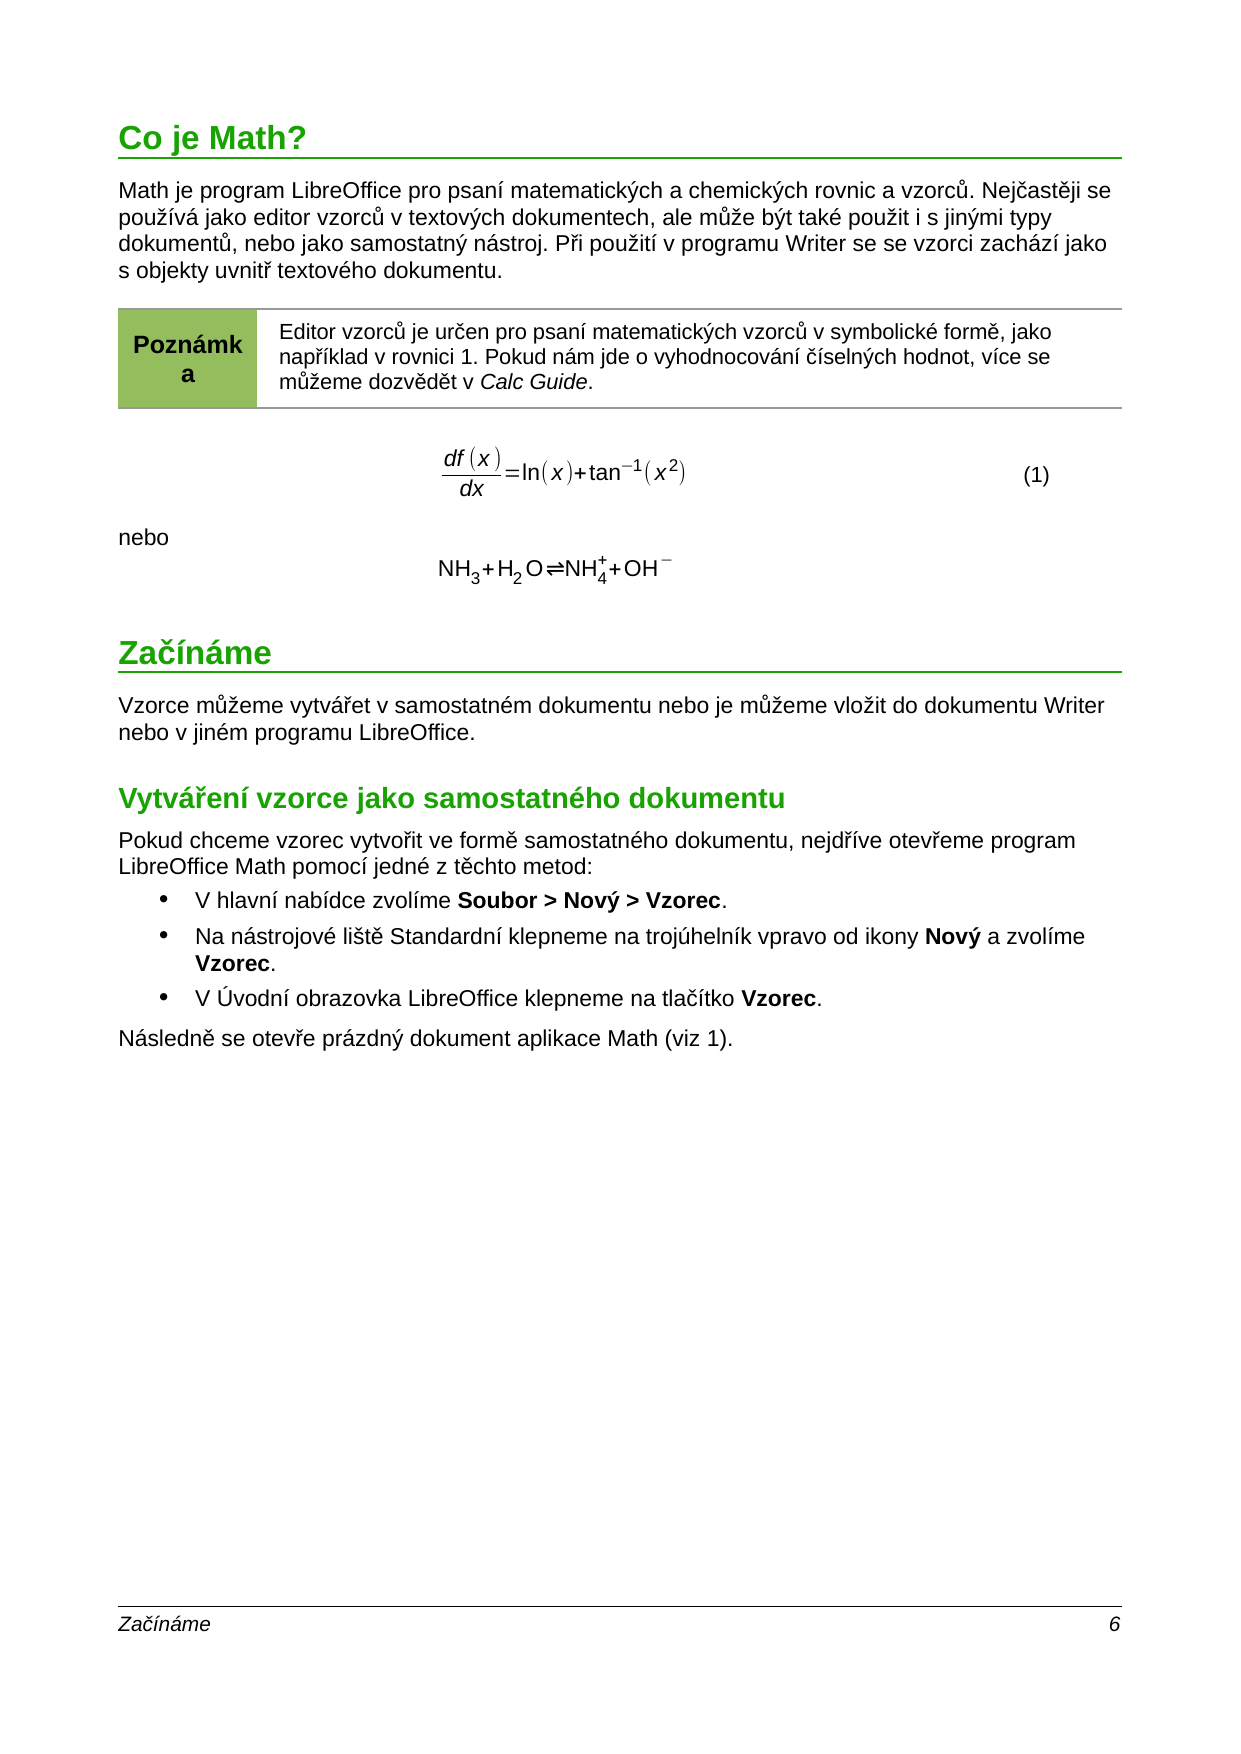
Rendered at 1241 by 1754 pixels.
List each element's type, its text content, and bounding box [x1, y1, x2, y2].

table_header (1) [1011, 446, 1122, 506]
table_header Poznámka [118, 310, 257, 407]
text Math je program LibreOffice pro psaní matematických a chemických rovnic a vzorců. Nejčastěji se používá jako editor vzorců v textových dokumentech, ale může být také použit i s jinými typy dokumentů, nebo jako samostatný nástroj. Při použití v programu Writer se se vzorci zachází jako s objekty uvnitř textového dokumentu. [118, 177, 1122, 283]
table_header [118, 446, 1011, 506]
text Vzorce můžeme vytvářet v samostatném dokumentu nebo je můžeme vložit do dokumentu Writer nebo v jiném programu LibreOffice. [118, 692, 1122, 745]
list V hlavní nabídce zvolíme Soubor > Nový > Vzorec. [156, 886, 1122, 915]
list nebo [118, 524, 1122, 550]
subtitle Co je Math? [118, 118, 1122, 157]
subtitle Začínáme [118, 633, 1122, 671]
list V Úvodní obrazovka LibreOffice klepneme na tlačítko Vzorec. [156, 983, 1122, 1012]
list Na nástrojové liště Standardní klepneme na trojúhelník vpravo od ikony Nový a zvolíme Vzorec. [156, 921, 1122, 977]
text Následně se otevře prázdný dokument aplikace Math (viz obrázek 1). [118, 1024, 1122, 1051]
list Pokud chceme vzorec vytvořit ve formě samostatného dokumentu, nejdříve otevřeme program LibreOffice Math pomocí jedné z těchto metod: [118, 827, 1122, 879]
subtitle Vytváření vzorce jako samostatného dokumentu [118, 781, 1122, 814]
table_header Editor vzorců je určen pro psaní matematických vzorců v symbolické formě, jako například v rovnici 1. Pokud nám jde o vyhodnocování číselných hodnot, více se můžeme dozvědět v Calc Guide. [258, 310, 1122, 407]
